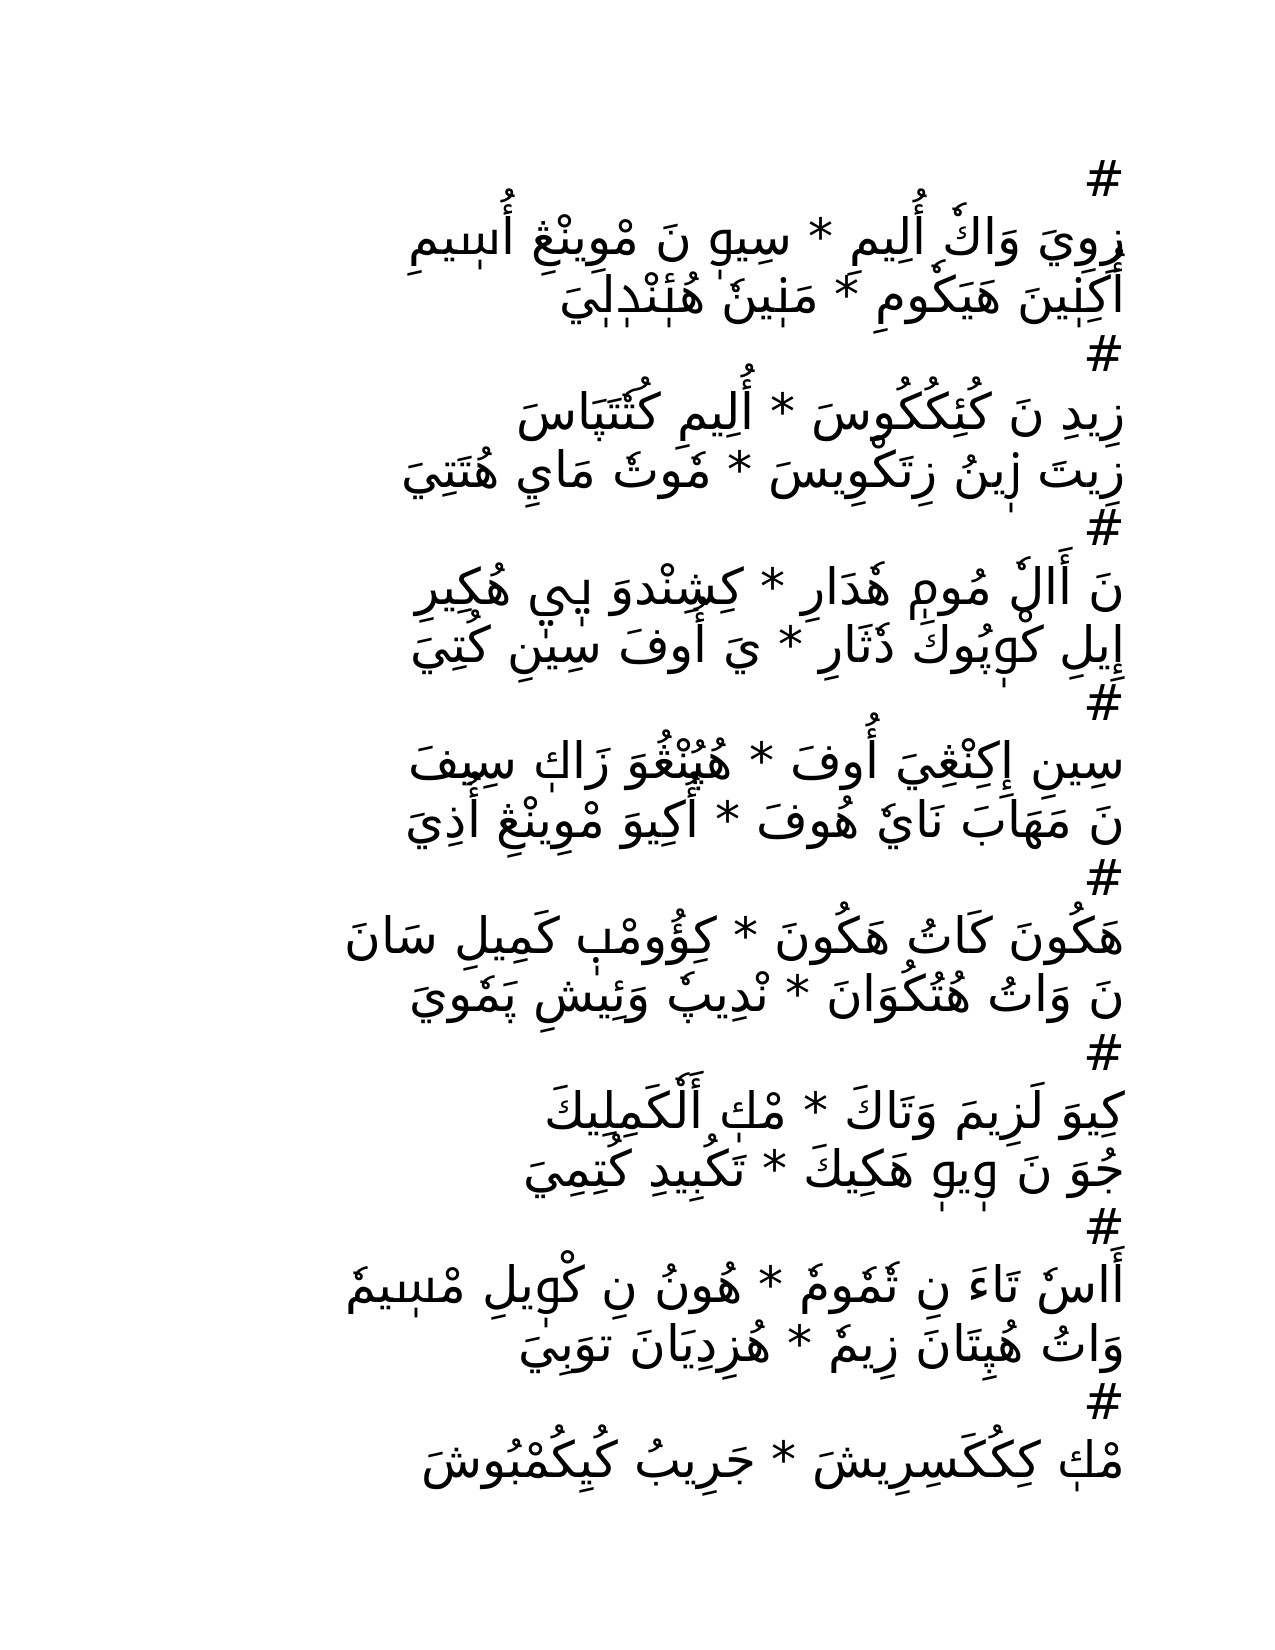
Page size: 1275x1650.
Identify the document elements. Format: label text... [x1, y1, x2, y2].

text # [150, 849, 1125, 907]
text أَاسٗ تَاءَ نِ تٗمٗومٗ * هُونُ نِ كْوٖيلِ مْسٖيمٗ وَاتُ هُپِتَانَ زِيمٗ * هُزِدِيَانَ توَبِيَ [150, 1256, 1125, 1373]
text زِوِيَ وَاكٗ أُلِيمِ * سِيوٖ نَ مْوِينْڠِ أُسٖيمِ أُكِنٖينَ هَيَكٗومِ * مَنٖينٗ هُئٖنْدٖلٖيَ [150, 208, 1125, 325]
text # [150, 150, 1125, 208]
text # [150, 499, 1125, 558]
text نَ أَالٗ مُومٖ هٗدَارِ * كِشِنْدوَ يٖيٖ هُكِيرِ إِيلِ كْوٖپُوكَ دٗثَارِ * يَ أُوفَ سِينِ كُتِيَ [150, 558, 1125, 674]
text سِينِ إِكِنْڠِيَ أُوفَ * هُپُنْڠُوَ زَاكٖ سِيفَ نَ مَهَابَ نَايٗ هُوفَ * أُكِيوَ مْوِينْڠِ أُذِيَ [150, 732, 1125, 849]
text # [150, 1198, 1125, 1256]
text هَكُونَ كَاتُ هَكُونَ * كِؤُومْبٖ كَمِيلِ سَانَ نَ وَاتُ هُتُكُوَانَ * نْدِيپٗ وَئِيشِ پَمٗويَ [150, 907, 1125, 1023]
text # [150, 1373, 1125, 1431]
text # [150, 1023, 1125, 1082]
text مْكٖ كِكُكَسِرِيشَ * جَرِيبُ كُيِكُمْبُوشَ [150, 1431, 1125, 1489]
text كِيوَ لَزِيمَ وَتَاكَ * مْكٖ أَلٗكَمِلِيكَ جُوَ نَ وٖيوٖ هَكِيكَ * تَكُبِيدِ كُتِمِيَ [150, 1082, 1125, 1198]
text # [150, 674, 1125, 732]
text زِيدِ نَ كُئِكُكُوسَ * أُلِيمِ كُتٗتَپَاسَ زِيتَ زٖينُ زِتَكْوِيسَ * مٗوتٗ مَايِ هُتَتِيَ [150, 383, 1125, 499]
text # [150, 325, 1125, 383]
